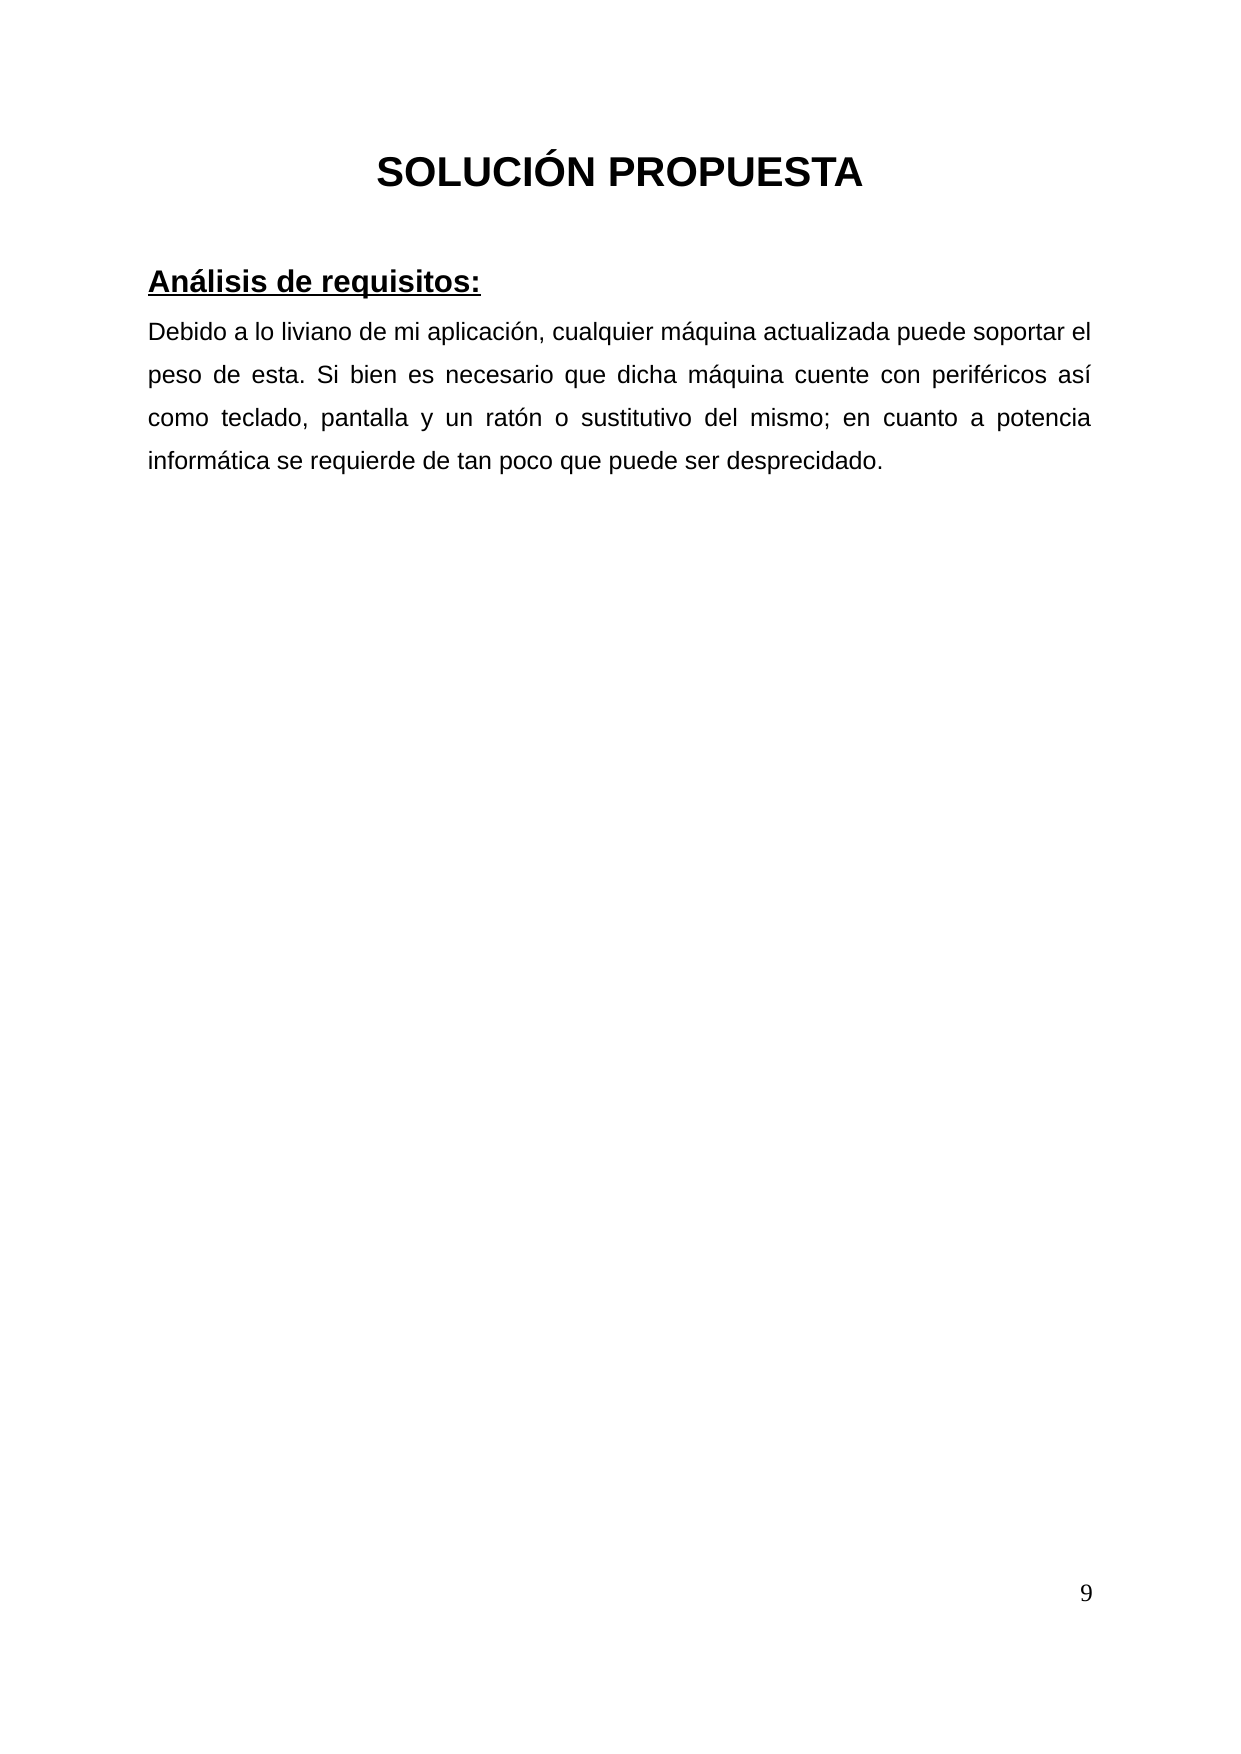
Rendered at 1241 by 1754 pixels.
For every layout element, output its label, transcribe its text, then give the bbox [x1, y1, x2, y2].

text SOLUCIÓN PROPUESTA [148, 148, 1093, 196]
text Debido a lo liviano de mi aplicación, cualquier máquina actualizada puede soportar el peso de esta. Si bien es necesario que dicha máquina cuente con periféricos así como teclado, pantalla y un ratón o sustitutivo del mismo; en cuanto a potencia informática se requierde de tan poco que puede ser desprecidado. [148, 316, 1093, 474]
text Análisis de requisitos: [148, 263, 1093, 298]
